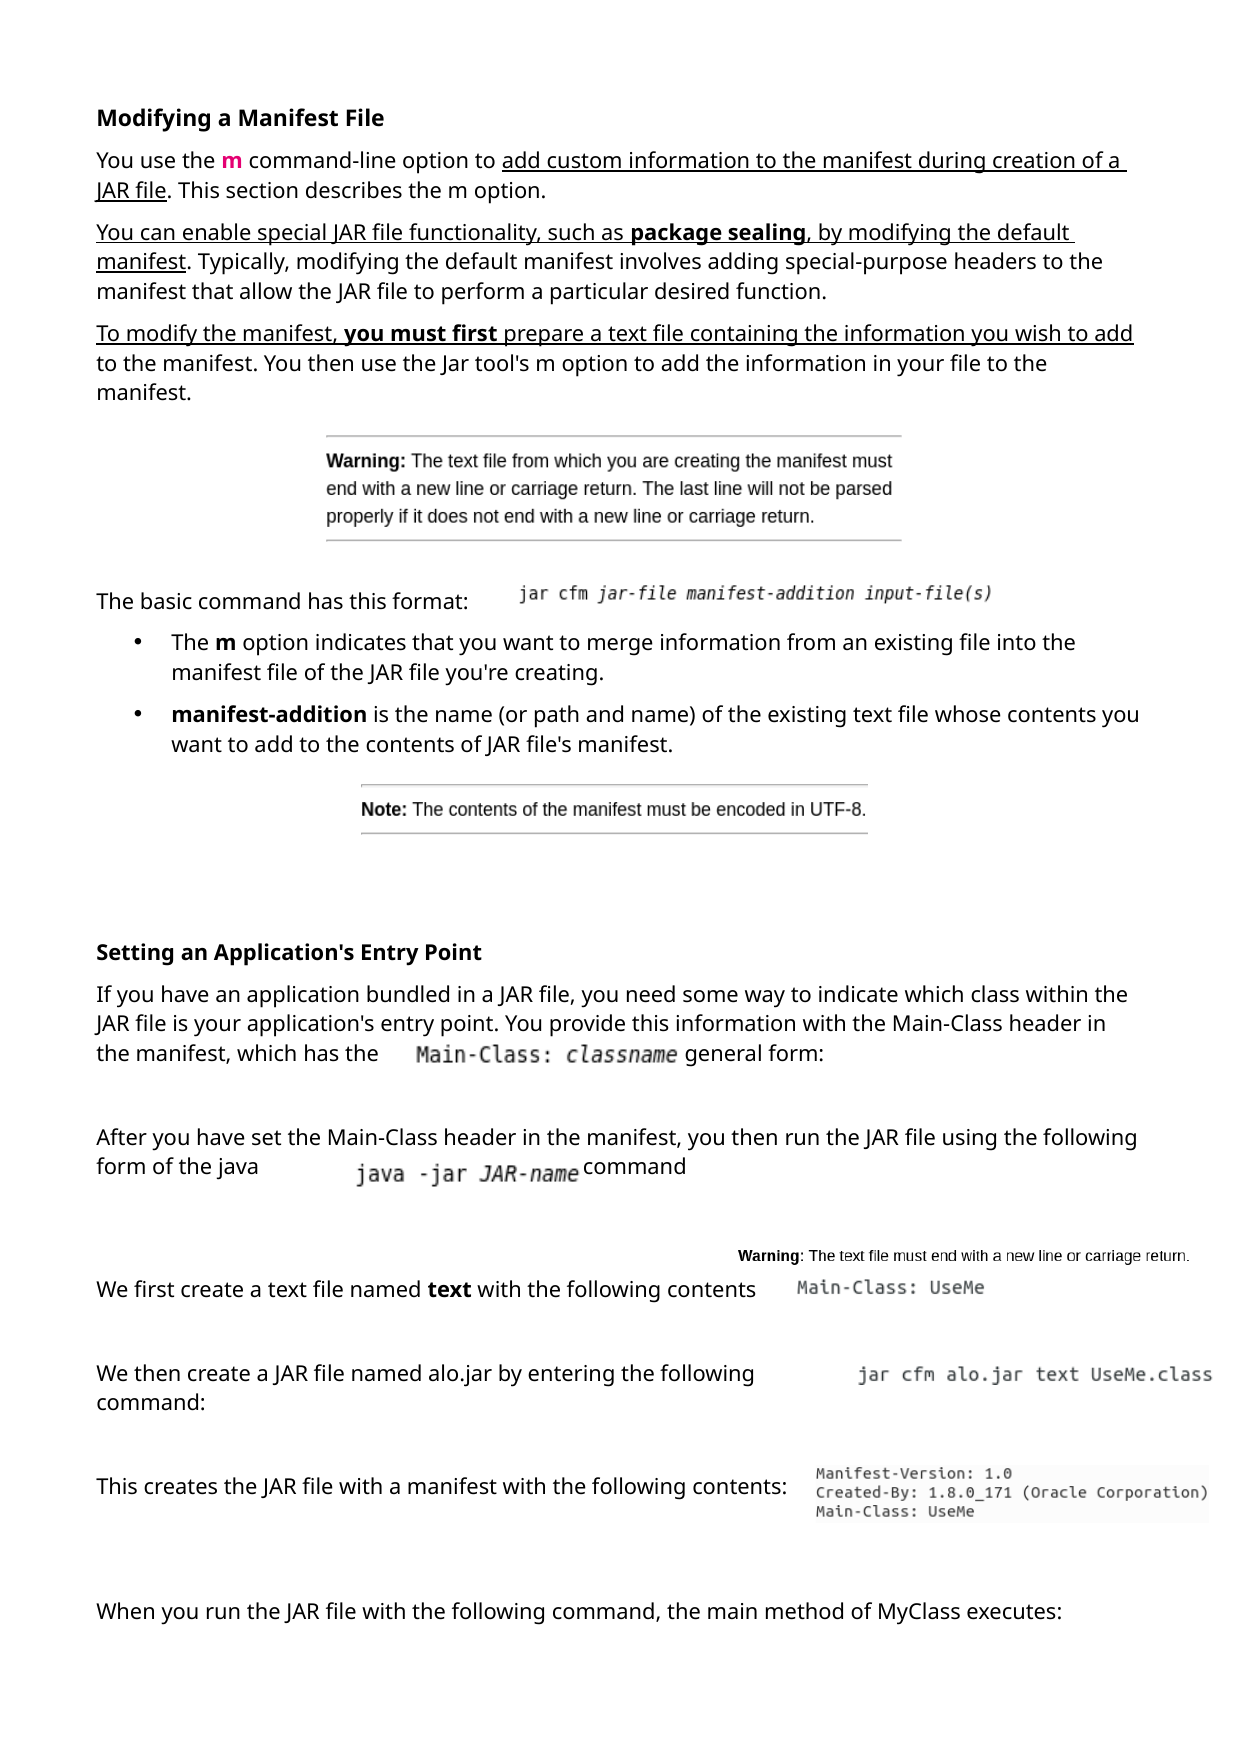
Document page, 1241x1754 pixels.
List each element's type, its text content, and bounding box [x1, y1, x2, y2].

picture [354, 1156, 583, 1190]
picture [815, 1465, 1210, 1523]
text You can enable special JAR file functionality, such as package sealing, by modifying the default manifest. Typically, modifying the default manifest involves adding special-purpose headers to the manifest that allow the JAR file to perform a particular desired function. [96, 217, 1144, 306]
picture [321, 428, 904, 545]
list The m option indicates that you want to merge information from an existing file into the manifest file of the JAR file you're creating. [133, 627, 1144, 687]
picture [735, 1245, 1192, 1268]
picture [409, 1040, 685, 1071]
picture [358, 780, 868, 839]
picture [856, 1364, 1216, 1385]
text After you have set the Main-Class header in the manifest, you then run the JAR file using the following form of the java command [96, 1122, 1144, 1181]
text Setting an Application's Entry Point [96, 937, 1144, 967]
text If you have an application bundled in a JAR file, you need some way to indicate which class within the JAR file is your application's entry point. You provide this information with the Main-Class header in the manifest, which has the general form: [96, 979, 1144, 1068]
text Modifying a Manifest File [96, 102, 1144, 133]
text This creates the JAR file with a manifest with the following contents: [96, 1471, 815, 1501]
text The basic command has this format: [96, 586, 1144, 616]
text To modify the manifest, you must first prepare a text file containing the information you wish to add to the manifest. You then use the Jar tool's m option to add the information in your file to the manifest. [96, 318, 1144, 407]
picture [515, 579, 997, 610]
text We then create a JAR file named alo.jar by entering the following command: [96, 1358, 1144, 1417]
text We first create a text file named text with the following contents [96, 1274, 1144, 1304]
text When you run the JAR file with the following command, the main method of MyClass executes: [96, 1596, 1144, 1626]
list manifest-addition is the name (or path and name) of the existing text file whose contents you want to add to the contents of JAR file's manifest. [133, 699, 1144, 758]
text You use the m command-line option to add custom information to the manifest during creation of a JAR file. This section describes the m option. [96, 145, 1144, 205]
picture [796, 1277, 989, 1298]
